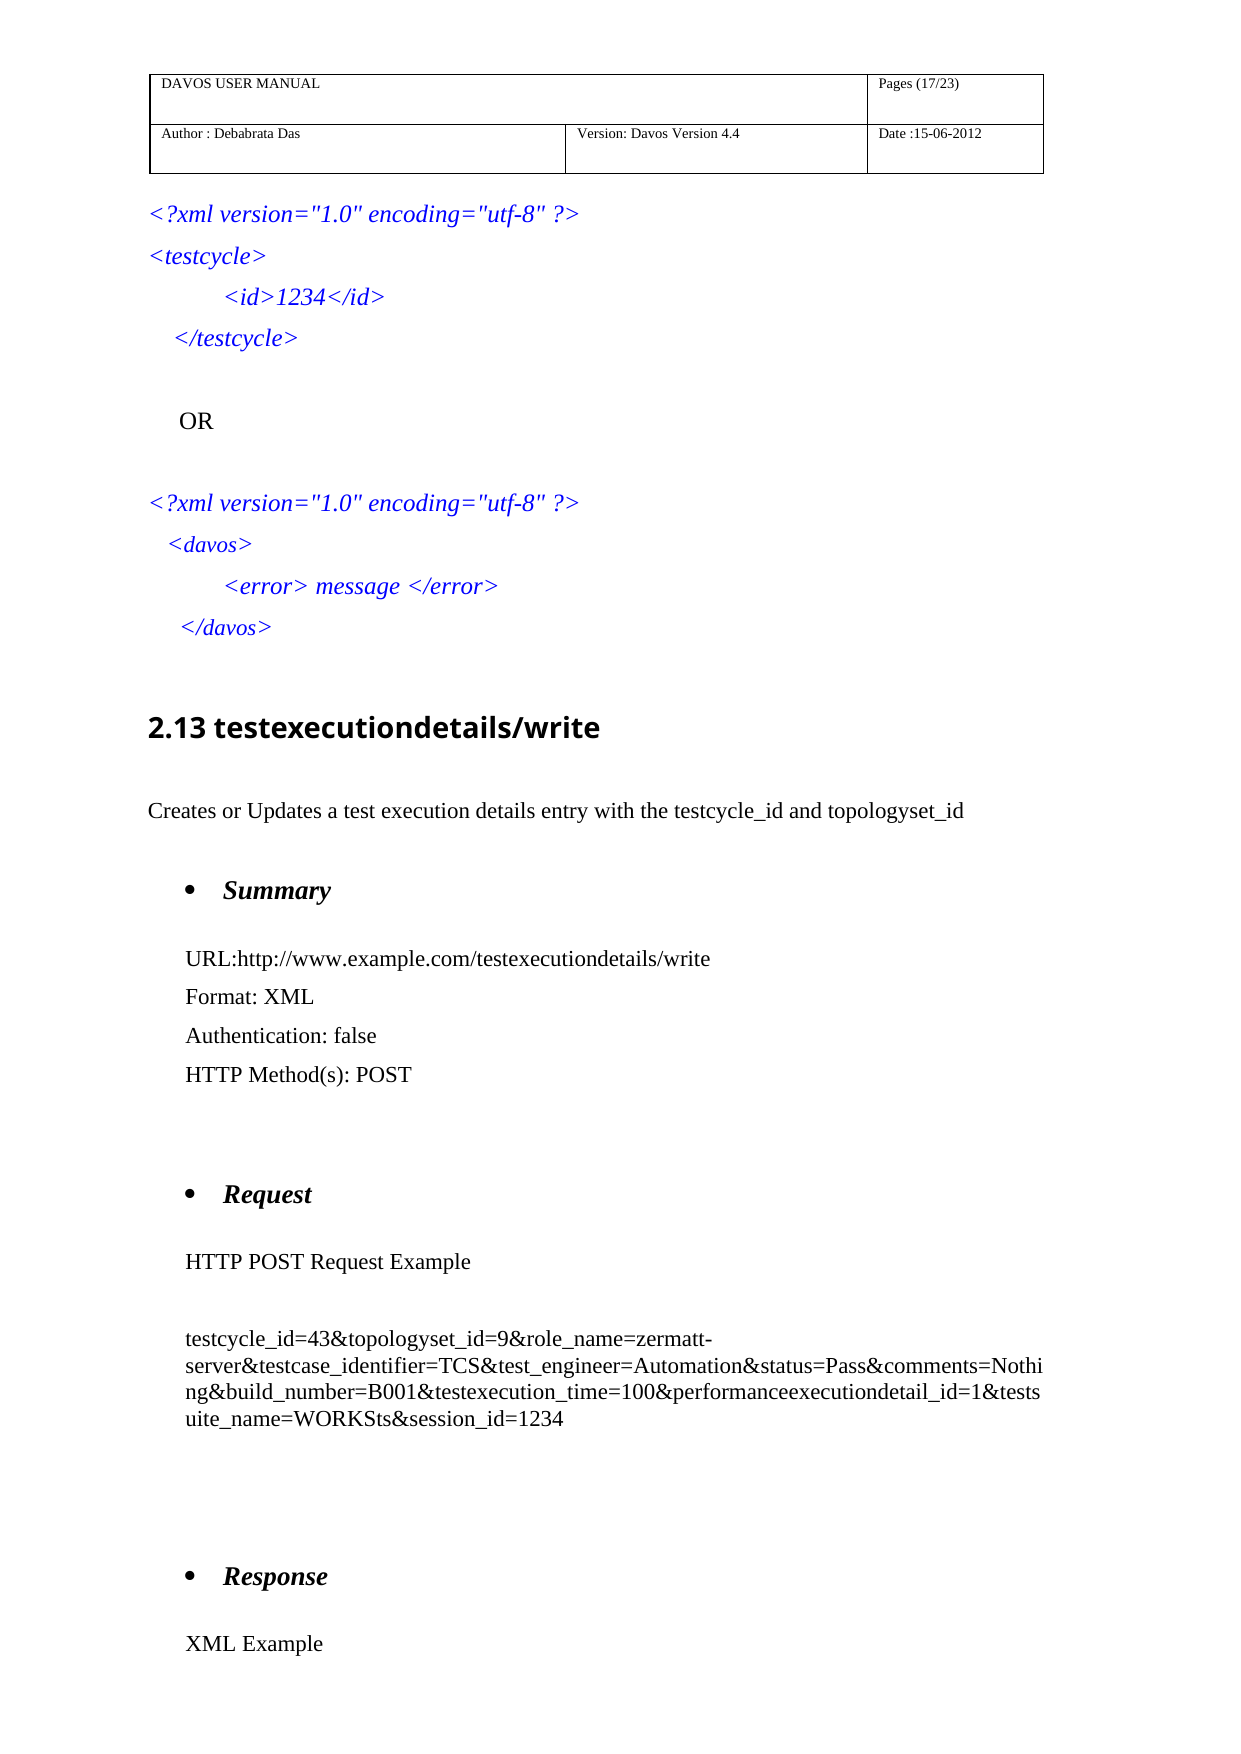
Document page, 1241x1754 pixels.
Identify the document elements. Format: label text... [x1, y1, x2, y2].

text OR [148, 406, 1050, 434]
list Response [185, 1560, 1050, 1591]
list Request [185, 1178, 1050, 1209]
text Format: XML [148, 983, 1050, 1010]
text HTTP Method(s): POST [148, 1061, 1050, 1087]
text testcycle_id=43&topologyset_id=9&role_name=zermatt-server&testcase_identifier=TCS&test_engineer=Automation&status=Pass&comments=Nothing&build_number=B001&testexecution_time=100&performanceexecutiondetail_id=1&testsuite_name=WORKSts&session_id=1234 [185, 1326, 1050, 1431]
text <testcycle> [148, 241, 1050, 269]
text <davos> [148, 529, 1050, 558]
text </davos> [148, 612, 1050, 641]
text HTTP POST Request Example [185, 1248, 1050, 1274]
text Authentication: false [148, 1022, 1050, 1049]
text <?xml version="1.0" encoding="utf-8" ?> [148, 199, 1050, 228]
text <?xml version="1.0" encoding="utf-8" ?> [148, 488, 1050, 517]
text Creates or Updates a test execution details entry with the testcycle_id and topologyset_id [148, 797, 1050, 823]
subtitle 2.13 testexecutiondetails/write [148, 707, 1050, 747]
text <id>1234</id> [148, 282, 1050, 311]
text <error> message </error> [148, 571, 1050, 599]
text URL:http://www.example.com/testexecutiondetails/write [148, 944, 1050, 971]
text </testcycle> [148, 323, 1050, 352]
list Summary [185, 874, 1050, 906]
text XML Example [185, 1630, 1050, 1656]
